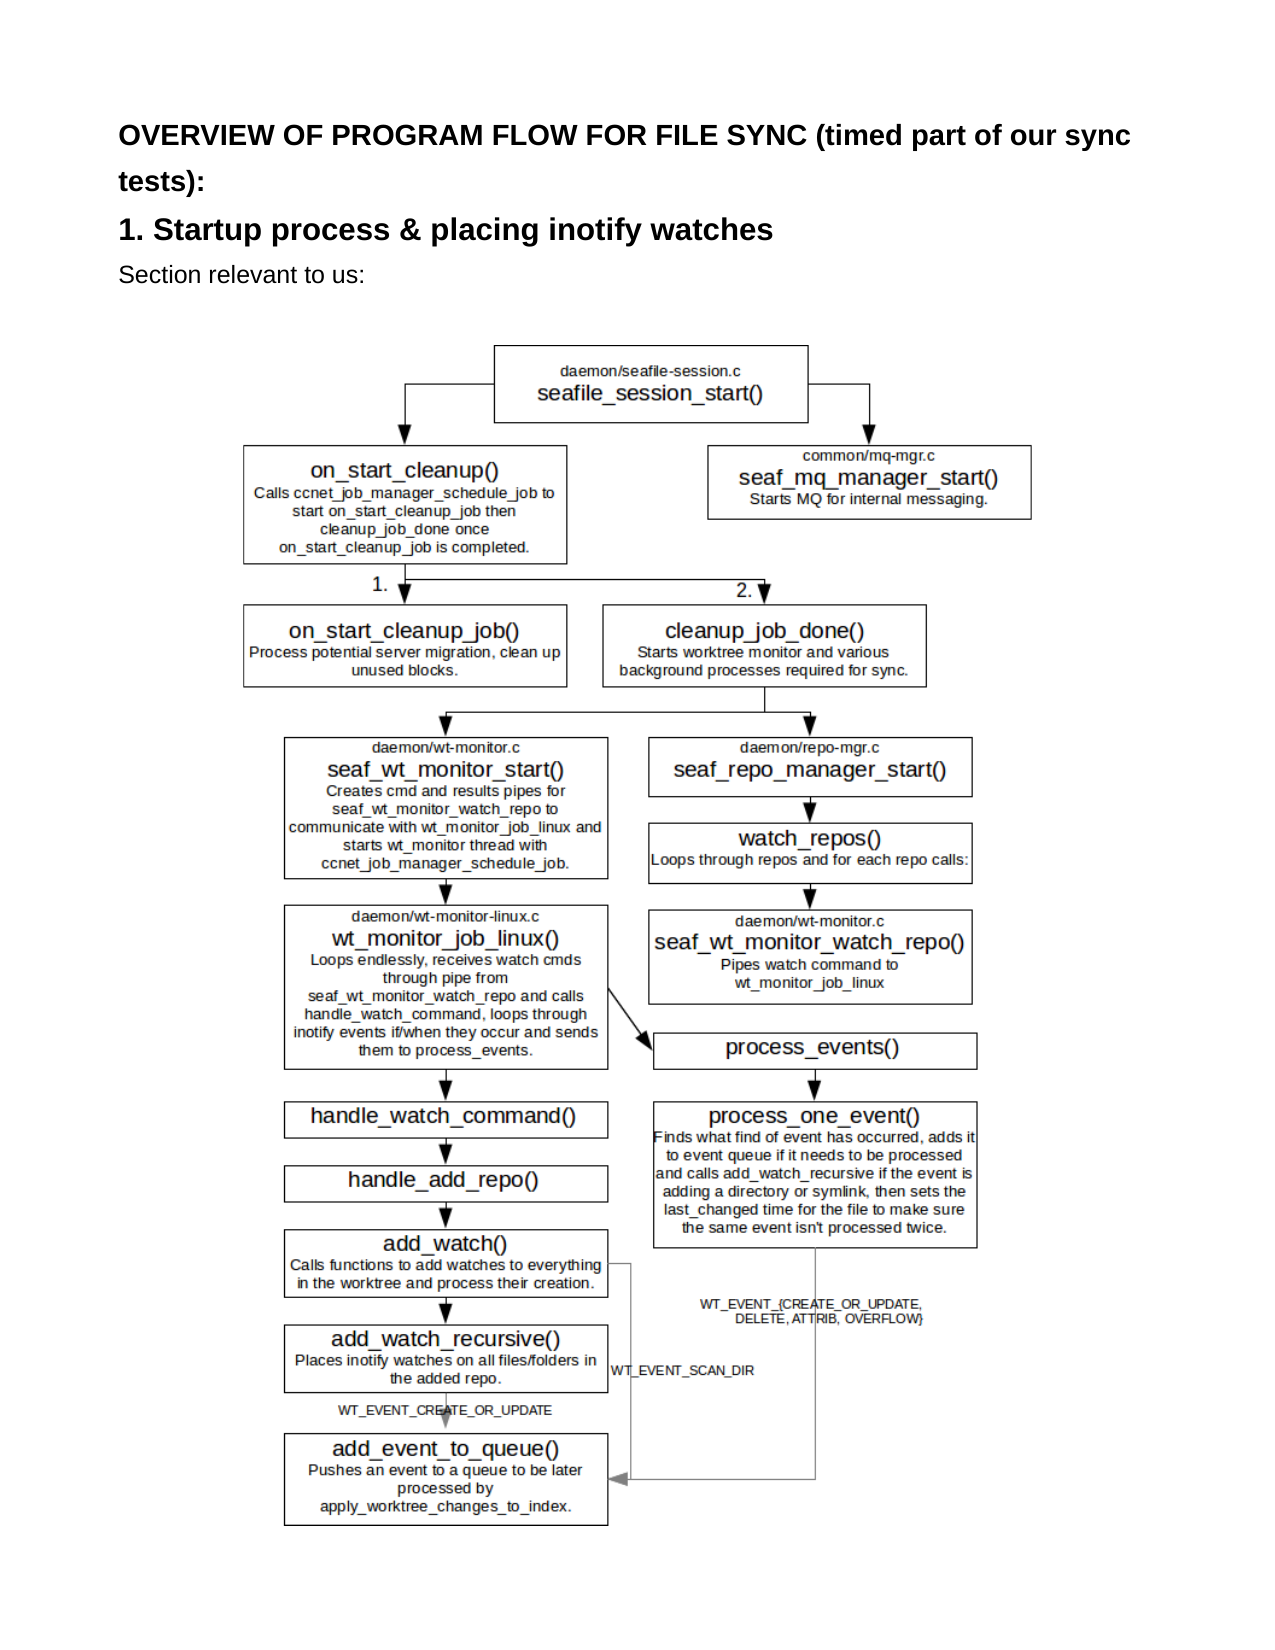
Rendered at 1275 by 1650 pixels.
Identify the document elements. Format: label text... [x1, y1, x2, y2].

text 1. Startup process & placing inotify watches [118, 211, 1157, 247]
text Section relevant to us: [118, 260, 1157, 289]
picture [243, 345, 1032, 1526]
text OVERVIEW OF PROGRAM FLOW FOR FILE SYNC (timed part of our sync tests): [118, 118, 1157, 198]
